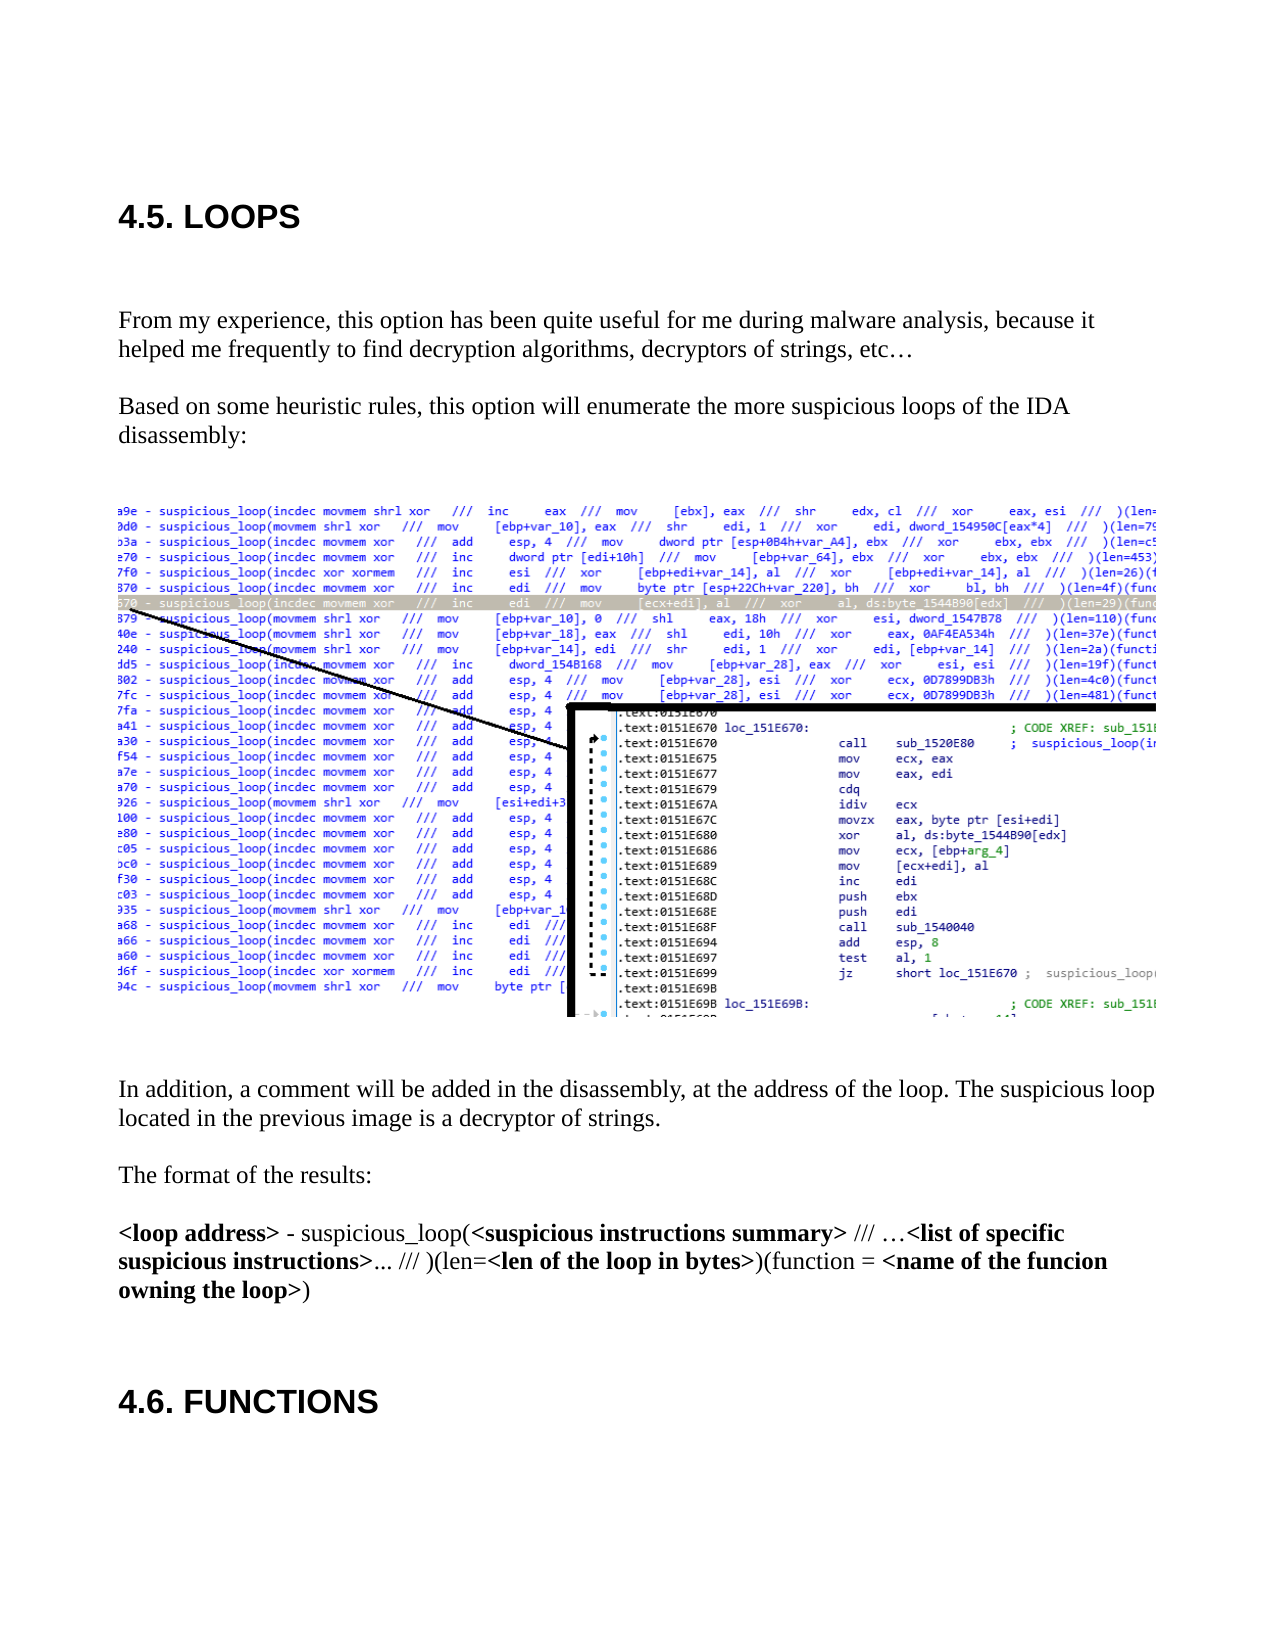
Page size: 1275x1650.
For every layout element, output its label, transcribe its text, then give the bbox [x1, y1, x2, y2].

text From my experience, this option has been quite useful for me during malware analysis, because it helped me frequently to find decryption algorithms, decryptors of strings, etc… [118, 305, 1157, 363]
picture [118, 506, 1157, 1017]
subtitle 4.6. FUNCTIONS [118, 1382, 1157, 1421]
subtitle 4.5. LOOPS [118, 196, 1157, 235]
text <loop address> - suspicious_loop(<suspicious instructions summary> /// …<list of specific suspicious instructions>... /// )(len=<len of the loop in bytes>)(function = <name of the funcion owning the loop>) [118, 1218, 1157, 1304]
text Based on some heuristic rules, this option will enumerate the more suspicious loops of the IDA disassembly: [118, 391, 1157, 449]
text The format of the results: [118, 1160, 1157, 1189]
text In addition, a comment will be added in the disassembly, at the address of the loop. The suspicious loop located in the previous image is a decryptor of strings. [118, 1074, 1157, 1131]
